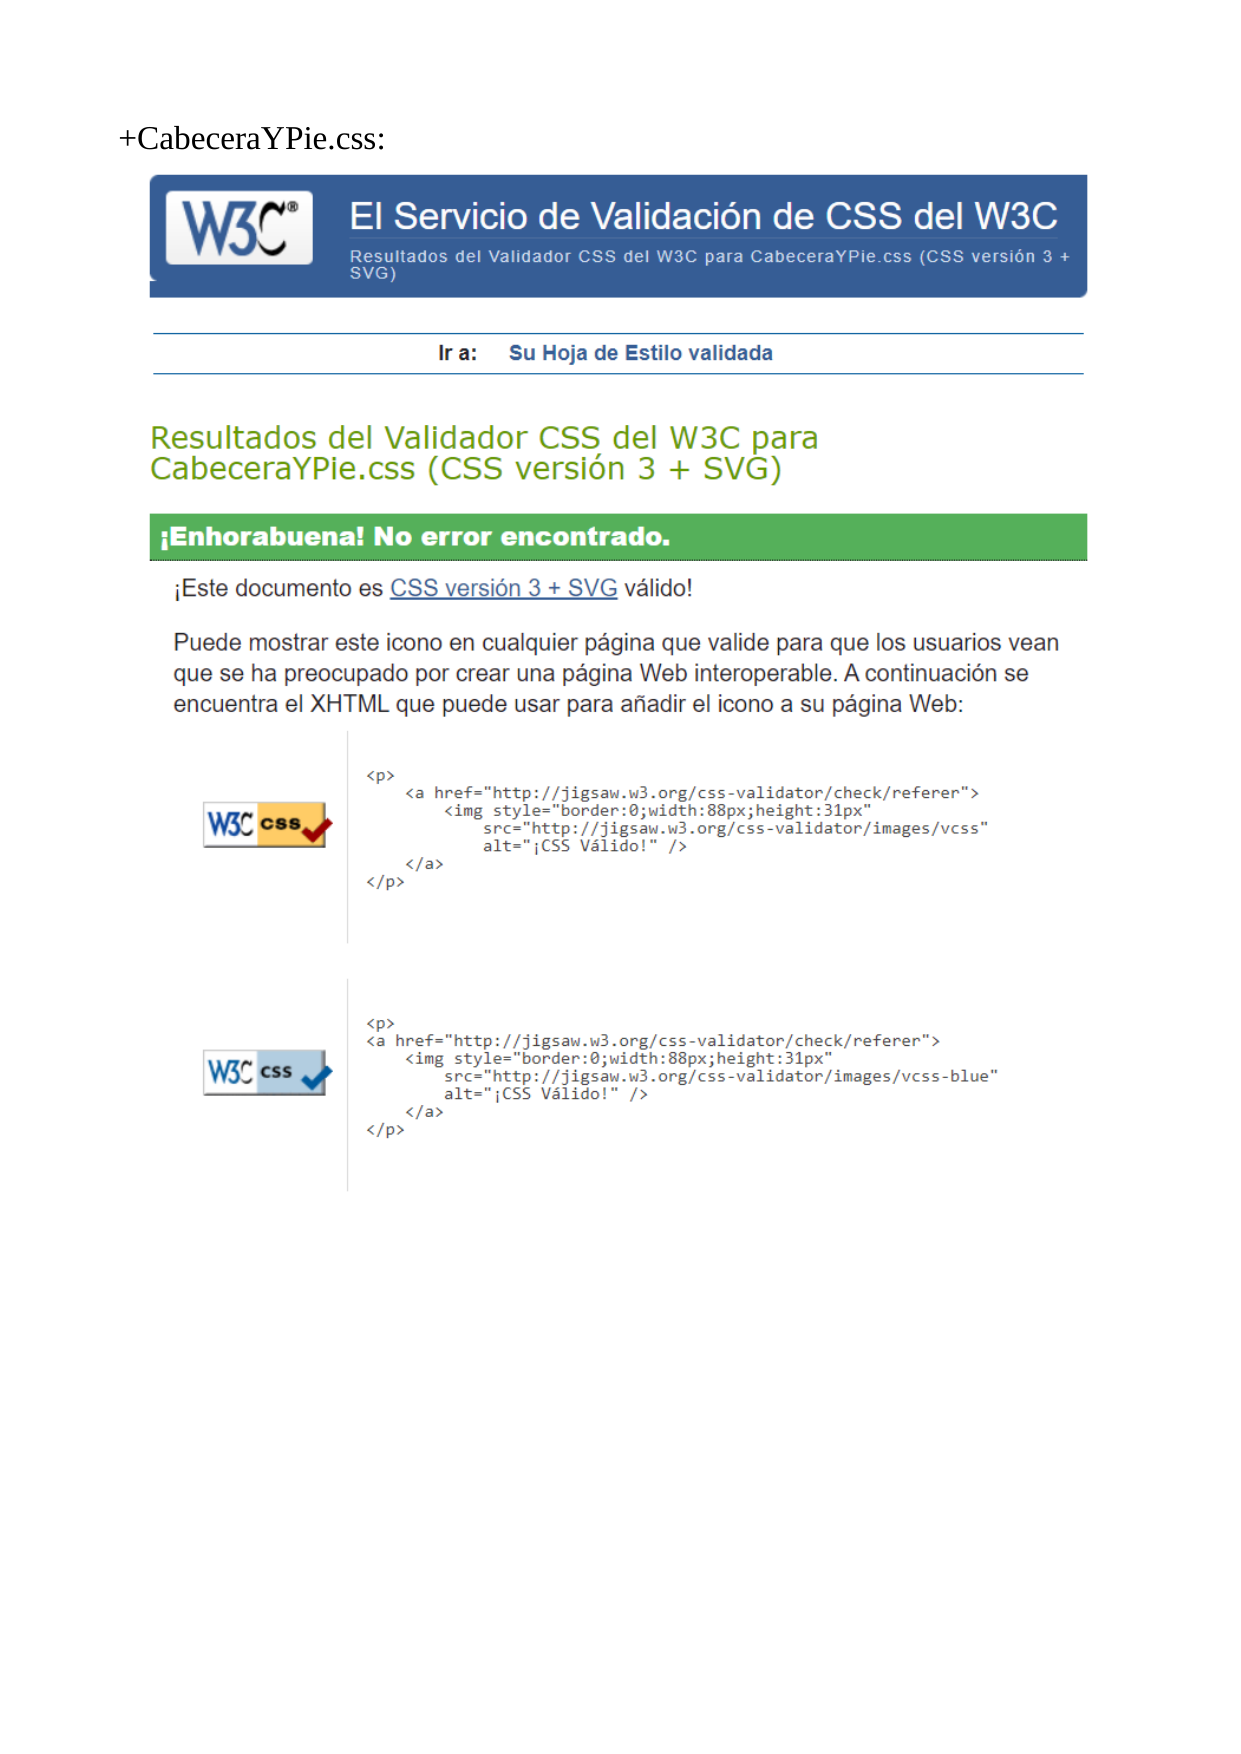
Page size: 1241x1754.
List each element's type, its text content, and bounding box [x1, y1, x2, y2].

text +CabeceraYPie.css: [118, 118, 1122, 156]
picture [118, 156, 1111, 1202]
